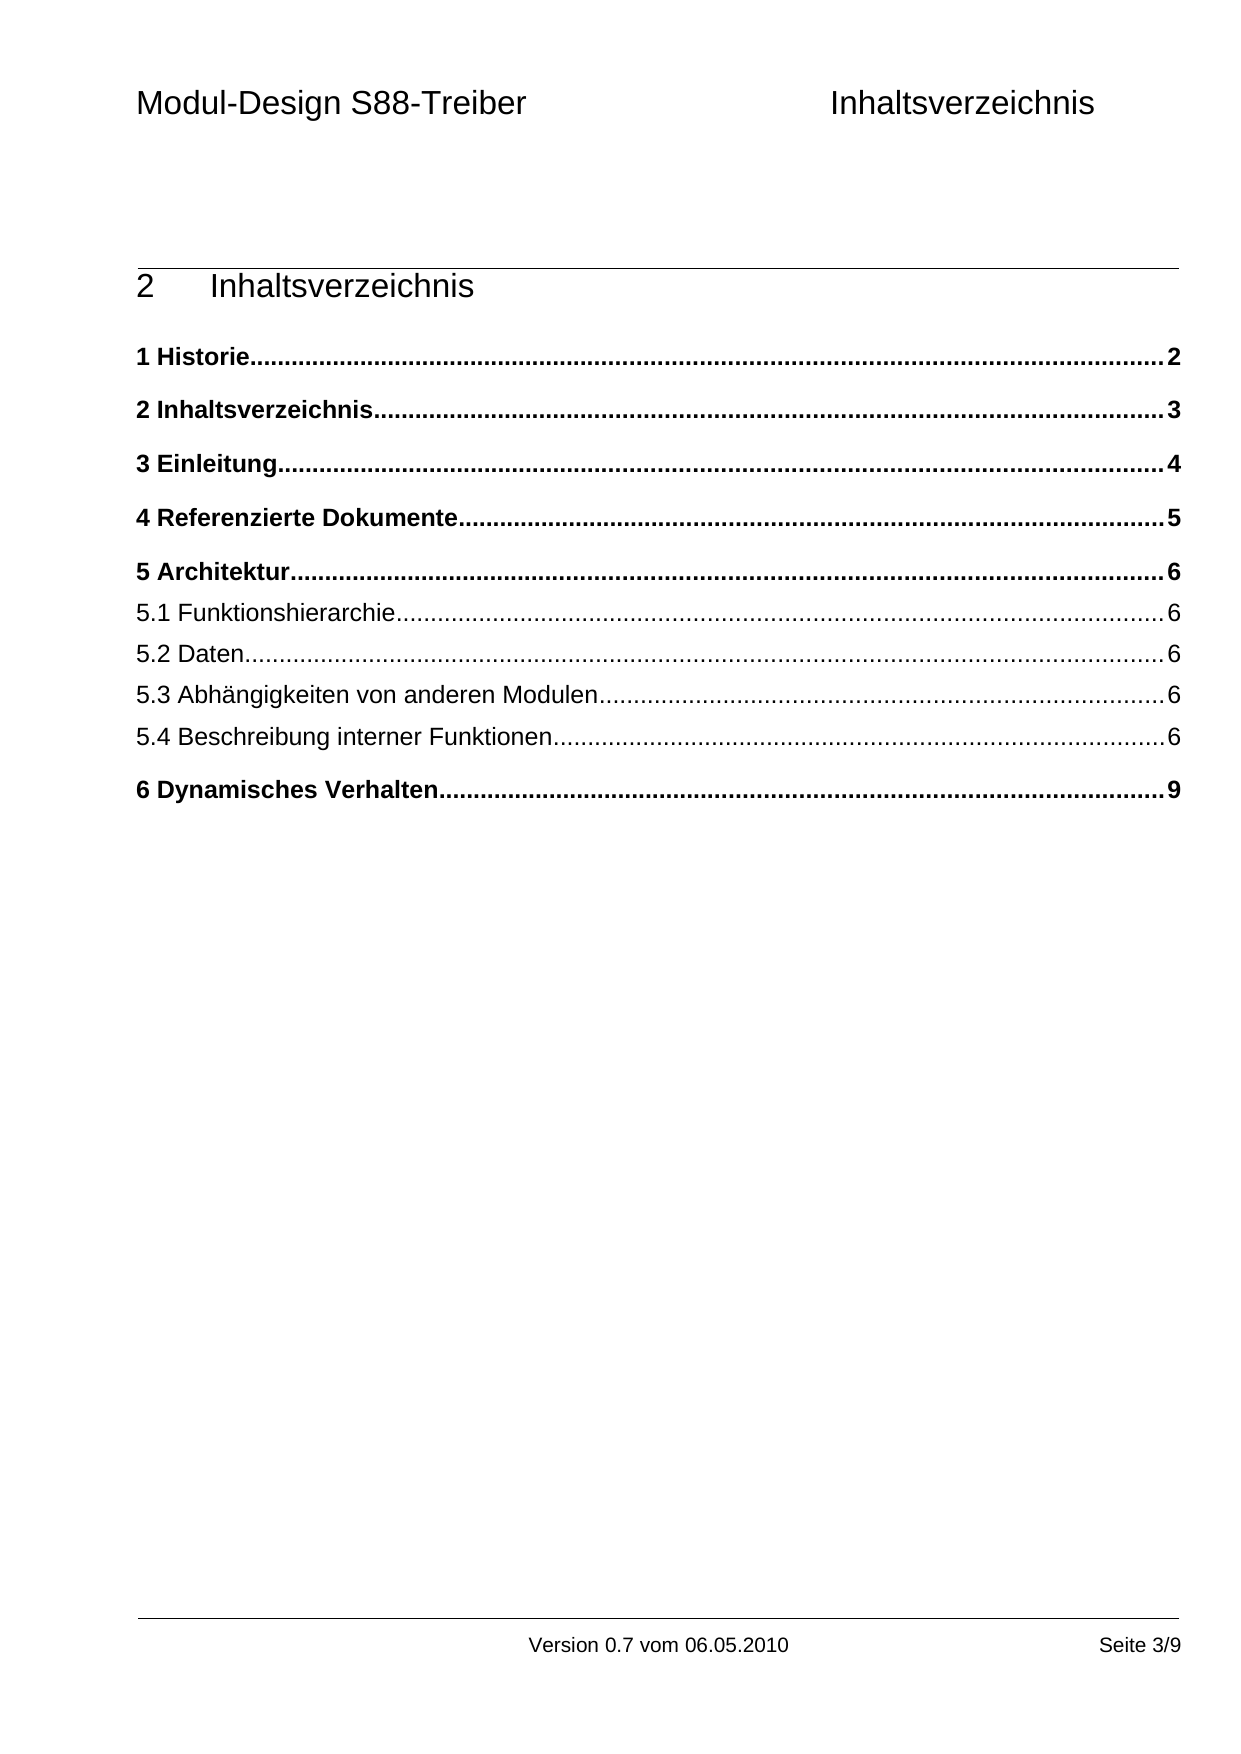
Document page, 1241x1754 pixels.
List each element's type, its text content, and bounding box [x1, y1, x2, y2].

text 5 Architektur 6 [136, 557, 1181, 586]
text 3 Einleitung 4 [136, 449, 1181, 478]
text 5.3 Abhängigkeiten von anderen Modulen 6 [136, 681, 1181, 709]
subtitle Inhaltsverzeichnis [136, 289, 1181, 304]
text 5.4 Beschreibung interner Funktionen 6 [136, 722, 1181, 751]
text 2 Inhaltsverzeichnis 3 [136, 396, 1181, 424]
text 6 Dynamisches Verhalten 9 [136, 776, 1181, 804]
text 1 Historie 2 [136, 342, 1181, 371]
text 5.2 Daten 6 [136, 639, 1181, 668]
text 5.1 Funktionshierarchie 6 [136, 598, 1181, 627]
text 4 Referenzierte Dokumente 5 [136, 503, 1181, 532]
